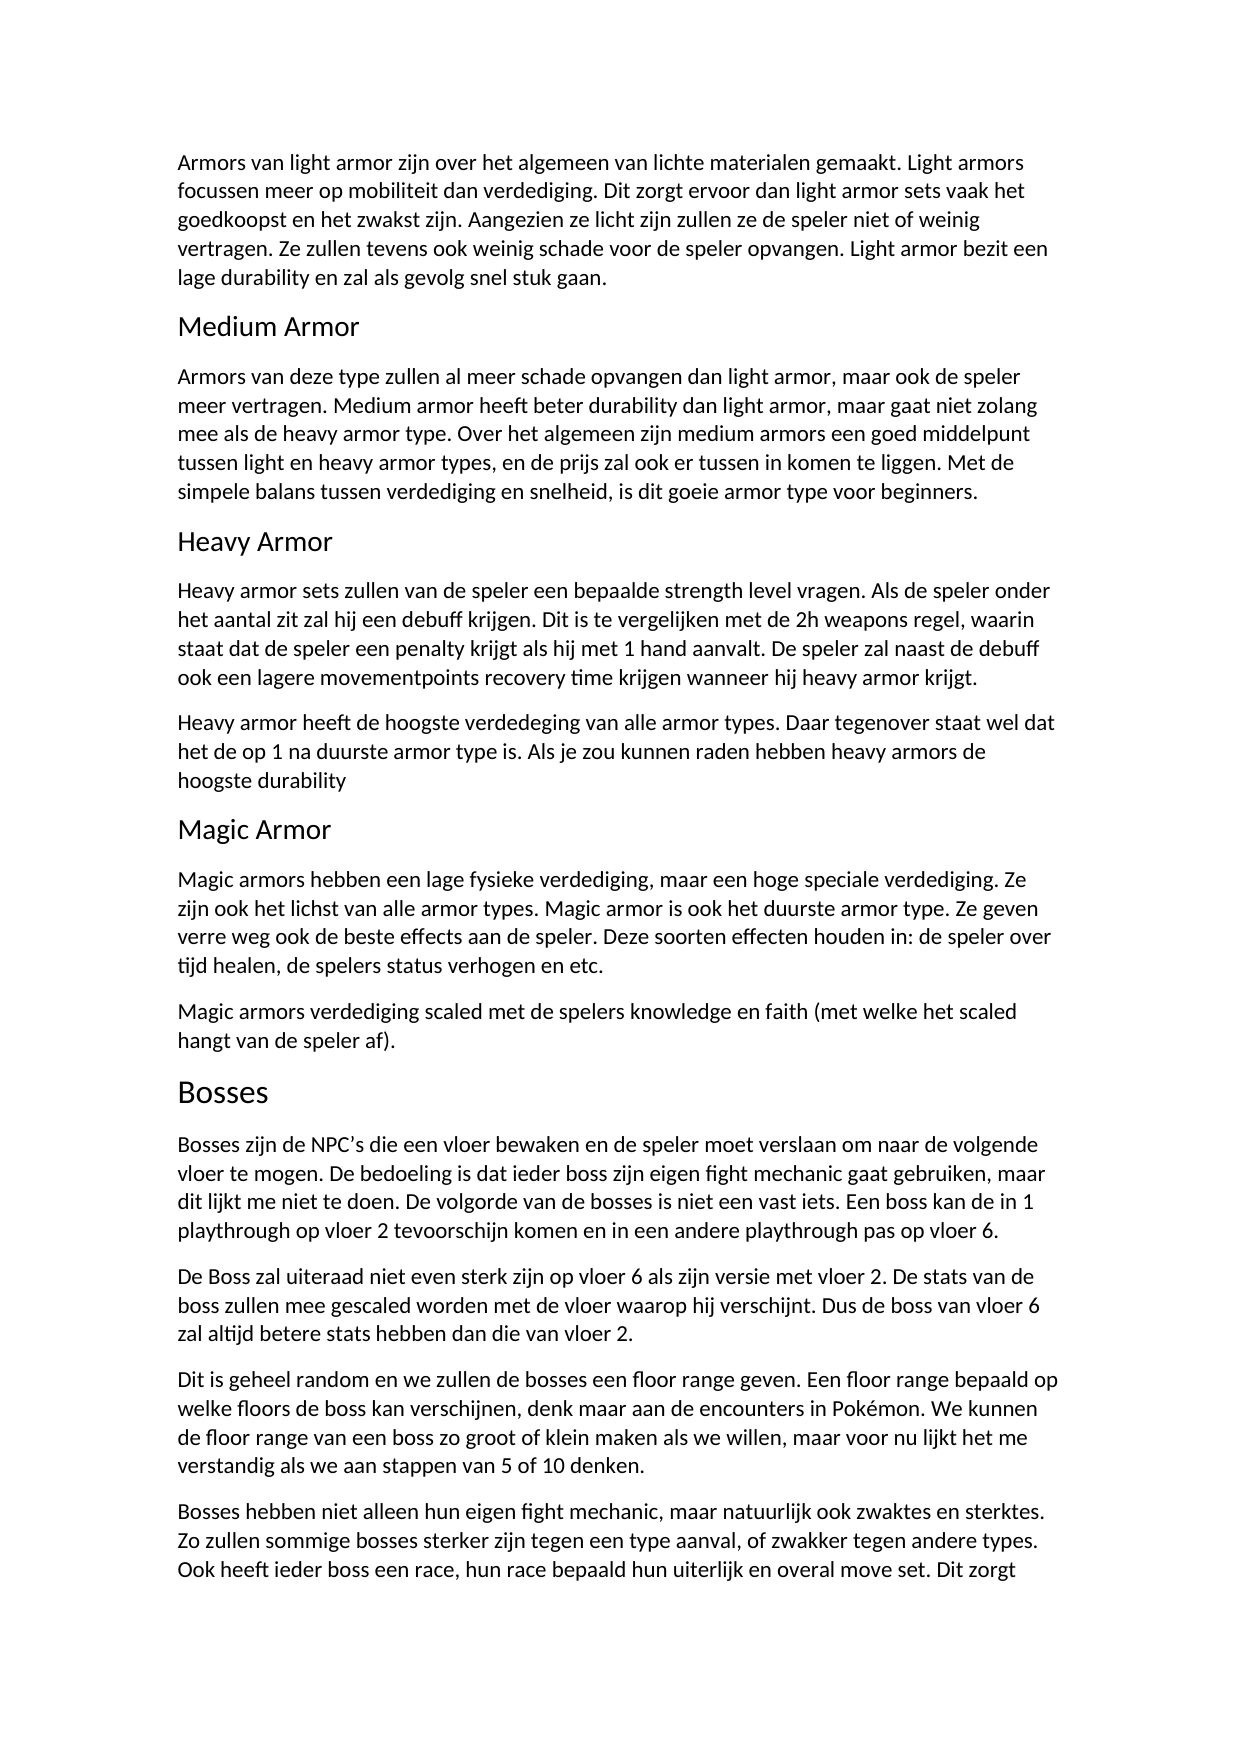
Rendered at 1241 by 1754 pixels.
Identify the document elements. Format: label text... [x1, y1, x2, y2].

text Heavy Armor [177, 523, 1063, 558]
text Bosses [177, 1071, 1063, 1112]
text Heavy armor sets zullen van de speler een bepaalde strength level vragen. Als de speler onder het aantal zit zal hij een debuff krijgen. Dit is te vergelijken met de 2h weapons regel, waarin staat dat de speler een penalty krijgt als hij met 1 hand aanvalt. De speler zal naast de debuff ook een lagere movementpoints recovery time krijgen wanneer hij heavy armor krijgt. [177, 576, 1063, 691]
text Medium Armor [177, 308, 1063, 344]
text Dit is geheel random en we zullen de bosses een floor range geven. Een floor range bepaald op welke floors de boss kan verschijnen, denk maar aan de encounters in Pokémon. We kunnen de floor range van een boss zo groot of klein maken als we willen, maar voor nu lijkt het me verstandig als we aan stappen van 5 of 10 denken. [177, 1365, 1063, 1480]
text Armors van light armor zijn over het algemeen van lichte materialen gemaakt. Light armors focussen meer op mobiliteit dan verdediging. Dit zorgt ervoor dan light armor sets vaak het goedkoopst en het zwakst zijn. Aangezien ze licht zijn zullen ze de speler niet of weinig vertragen. Ze zullen tevens ook weinig schade voor de speler opvangen. Light armor bezit een lage durability en zal als gevolg snel stuk gaan. [177, 148, 1063, 291]
text Bosses zijn de NPC’s die een vloer bewaken en de speler moet verslaan om naar de volgende vloer te mogen. De bedoeling is dat ieder boss zijn eigen fight mechanic gaat gebruiken, maar dit lijkt me niet te doen. De volgorde van de bosses is niet een vast iets. Een boss kan de in 1 playthrough op vloer 2 tevoorschijn komen en in een andere playthrough pas op vloer 6. [177, 1130, 1063, 1244]
text Bosses hebben niet alleen hun eigen fight mechanic, maar natuurlijk ook zwaktes en sterktes. Zo zullen sommige bosses sterker zijn tegen een type aanval, of zwakker tegen andere types. Ook heeft ieder boss een race, hun race bepaald hun uiterlijk en overal move set. Dit zorgt [177, 1497, 1063, 1583]
text De Boss zal uiteraad niet even sterk zijn op vloer 6 als zijn versie met vloer 2. De stats van de boss zullen mee gescaled worden met de vloer waarop hij verschijnt. Dus de boss van vloer 6 zal altijd betere stats hebben dan die van vloer 2. [177, 1262, 1063, 1348]
text Magic armors hebben een lage fysieke verdediging, maar een hoge speciale verdediging. Ze zijn ook het lichst van alle armor types. Magic armor is ook het duurste armor type. Ze geven verre weg ook de beste effects aan de speler. Deze soorten effecten houden in: de speler over tijd healen, de spelers status verhogen en etc. [177, 865, 1063, 979]
text Magic Armor [177, 811, 1063, 847]
text Heavy armor heeft de hoogste verdedeging van alle armor types. Daar tegenover staat wel dat het de op 1 na duurste armor type is. Als je zou kunnen raden hebben heavy armors de hoogste durability [177, 708, 1063, 794]
text Armors van deze type zullen al meer schade opvangen dan light armor, maar ook de speler meer vertragen. Medium armor heeft beter durability dan light armor, maar gaat niet zolang mee als de heavy armor type. Over het algemeen zijn medium armors een goed middelpunt tussen light en heavy armor types, en de prijs zal ook er tussen in komen te liggen. Met de simpele balans tussen verdediging en snelheid, is dit goeie armor type voor beginners. [177, 362, 1063, 505]
text Magic armors verdediging scaled met de spelers knowledge en faith (met welke het scaled hangt van de speler af). [177, 997, 1063, 1054]
